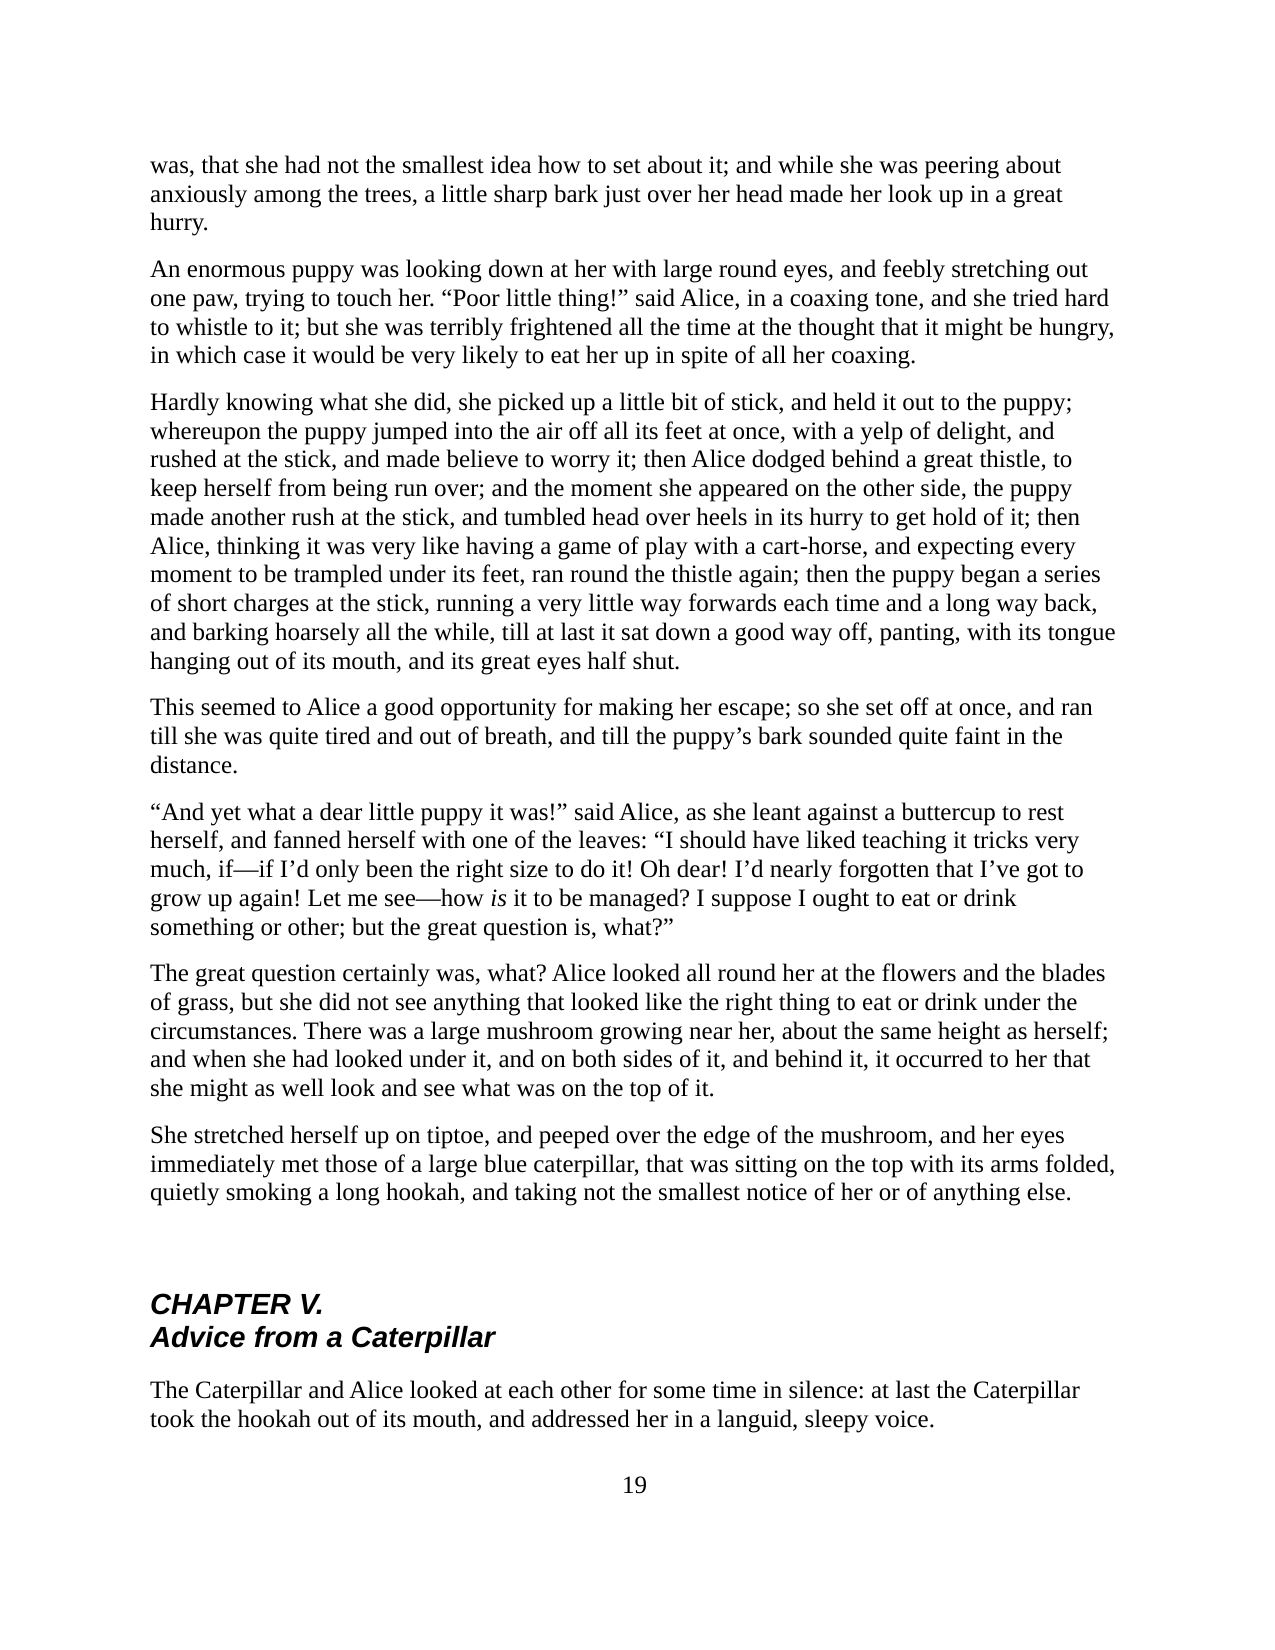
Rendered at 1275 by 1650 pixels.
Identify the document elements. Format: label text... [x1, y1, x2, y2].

text was, that she had not the smallest idea how to set about it; and while she was peering about anxiously among the trees, a little sharp bark just over her head made her look up in a great hurry. [150, 150, 1125, 236]
text An enormous puppy was looking down at her with large round eyes, and feebly stretching out one paw, trying to touch her. “Poor little thing!” said Alice, in a coaxing tone, and she tried hard to whistle to it; but she was terribly frightened all the time at the thought that it might be hungry, in which case it would be very likely to eat her up in spite of all her coaxing. [150, 254, 1125, 369]
text This seemed to Alice a good opportunity for making her escape; so she set off at once, and ran till she was quite tired and out of breath, and till the puppy’s bark sounded quite faint in the distance. [150, 692, 1125, 779]
text “And yet what a dear little puppy it was!” said Alice, as she leant against a buttercup to rest herself, and fanned herself with one of the leaves: “I should have liked teaching it tricks very much, if—if I’d only been the right size to do it! Oh dear! I’d nearly forgotten that I’ve got to grow up again! Let me see—how is it to be managed? I suppose I ought to eat or drink something or other; but the great question is, what?” [150, 797, 1125, 940]
text Hardly knowing what she did, she picked up a little bit of stick, and held it out to the puppy; whereupon the puppy jumped into the air off all its feet at once, with a yelp of delight, and rushed at the stick, and made believe to worry it; then Alice dodged behind a great thistle, to keep herself from being run over; and the moment she appeared on the other side, the puppy made another rush at the stick, and tumbled head over heels in its hurry to get hold of it; then Alice, thinking it was very like having a game of play with a cart-horse, and expecting every moment to be trampled under its feet, ran round the thistle again; then the puppy began a series of short charges at the stick, running a very little way forwards each time and a long way back, and barking hoarsely all the while, till at last it sat down a good way off, panting, with its tongue hanging out of its mouth, and its great eyes half shut. [150, 387, 1125, 674]
text She stretched herself up on tiptoe, and peeped over the edge of the mushroom, and her eyes immediately met those of a large blue caterpillar, that was sitting on the top with its arms folded, quietly smoking a long hookah, and taking not the smallest notice of her or of anything else. [150, 1120, 1125, 1206]
text The Caterpillar and Alice looked at each other for some time in silence: at last the Caterpillar took the hookah out of its mouth, and addressed her in a languid, sleepy voice. [150, 1375, 1125, 1433]
subtitle CHAPTER V. Advice from a Caterpillar [150, 1287, 1125, 1354]
text The great question certainly was, what? Alice looked all round her at the flowers and the blades of grass, but she did not see anything that looked like the right thing to eat or drink under the circumstances. There was a large mushroom growing near her, about the same height as herself; and when she had looked under it, and on both sides of it, and behind it, it occurred to her that she might as well look and see what was on the top of it. [150, 958, 1125, 1102]
